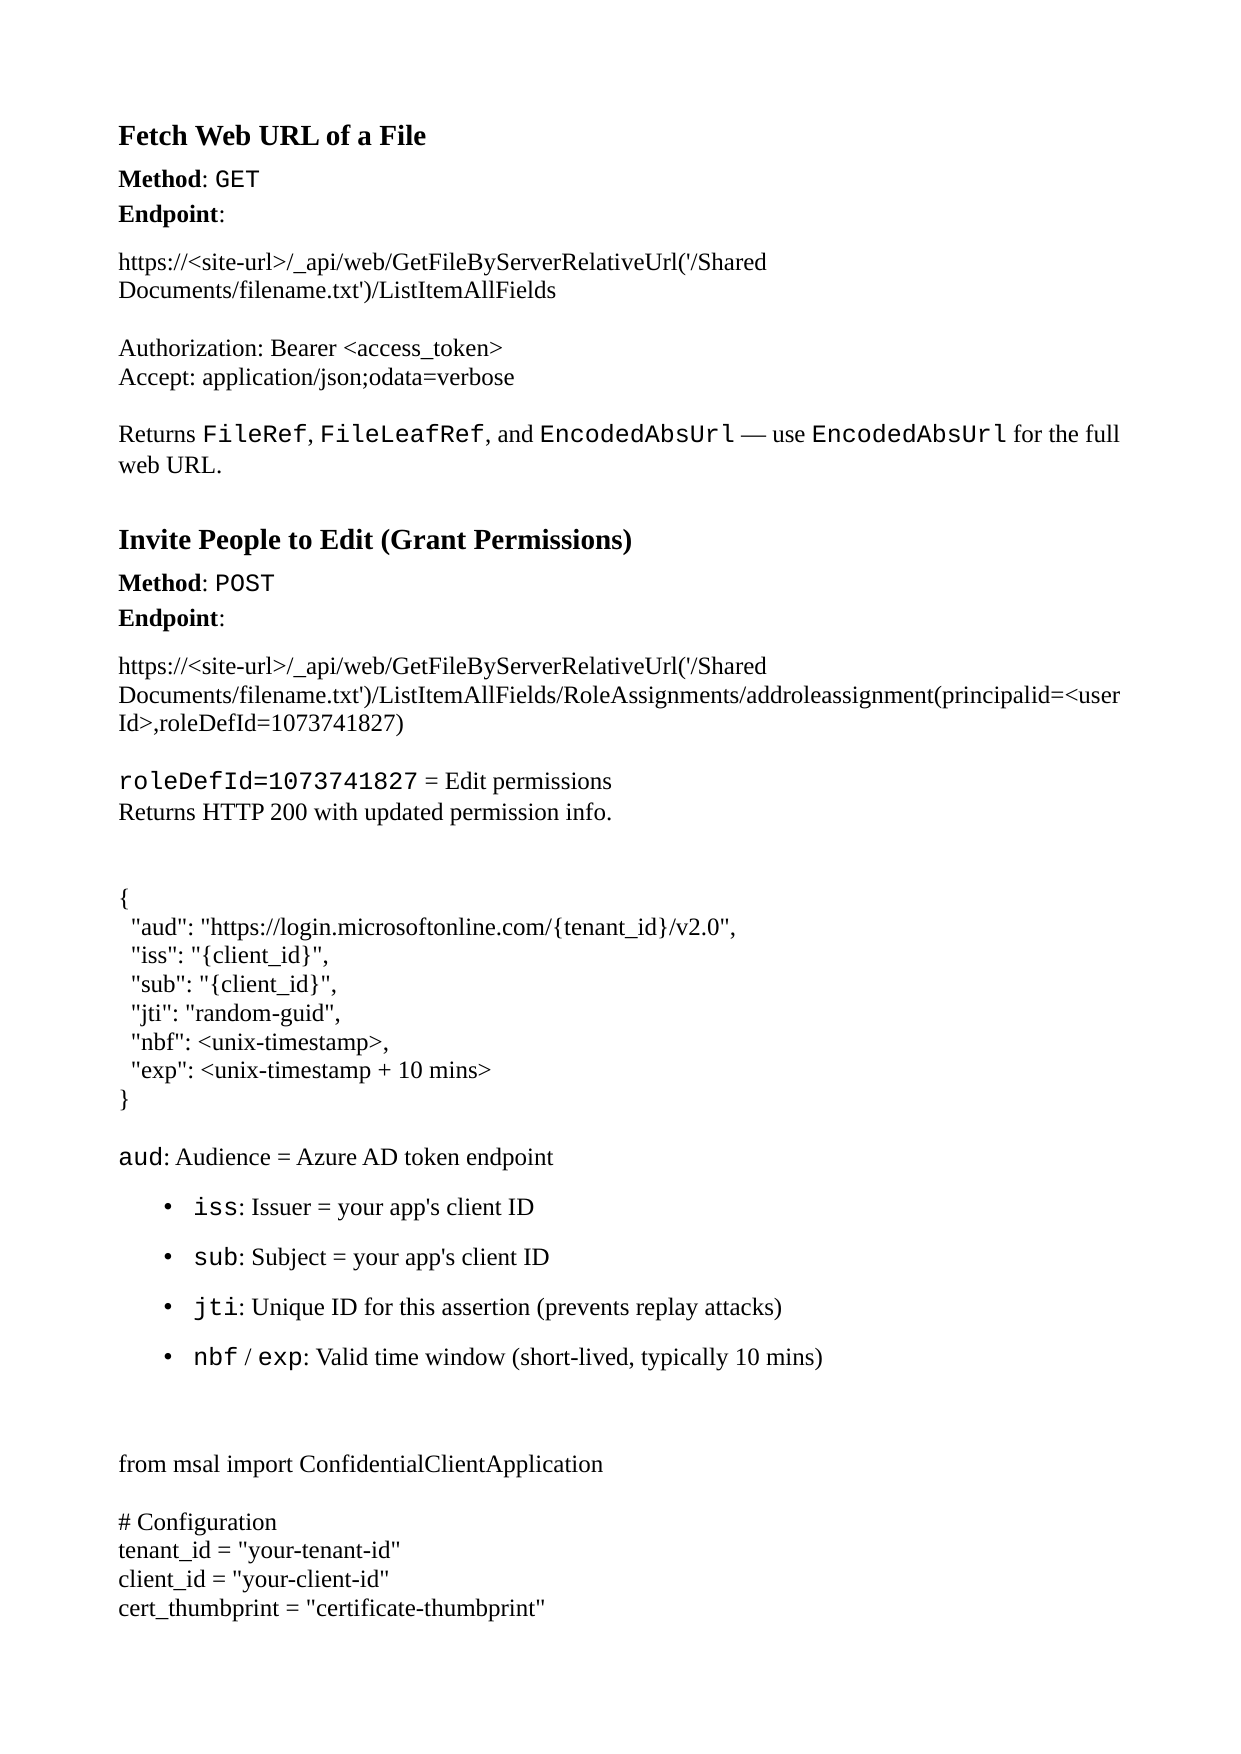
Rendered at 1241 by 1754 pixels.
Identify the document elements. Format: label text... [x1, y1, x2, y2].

text "exp": <unix-timestamp + 10 mins> [118, 1056, 1122, 1084]
text Accept: application/json;odata=verbose [118, 362, 1122, 391]
text Method: POST Endpoint: [118, 568, 1122, 632]
text Authorization: Bearer <access_token> [118, 333, 1122, 362]
text aud: Audience = Azure AD token endpoint [118, 1142, 1122, 1173]
text cert_thumbprint = "certificate-thumbprint" [118, 1593, 1122, 1622]
text "aud": "https://login.microsoftonline.com/{tenant_id}/v2.0", [118, 912, 1122, 941]
text https://<site-url>/_api/web/GetFileByServerRelativeUrl('/Shared Documents/filename.txt')/ListItemAllFields/RoleAssignments/addroleassignment(principalid=<userId>,roleDefId=1073741827) [118, 651, 1122, 737]
text Returns HTTP 200 with updated permission info. [118, 797, 1122, 826]
text https://<site-url>/_api/web/GetFileByServerRelativeUrl('/Shared Documents/filename.txt')/ListItemAllFields [118, 247, 1122, 304]
list jti: Unique ID for this assertion (prevents replay attacks) [164, 1292, 1122, 1323]
text roleDefId=1073741827 = Edit permissions [118, 766, 1122, 797]
text } [118, 1084, 1122, 1113]
text "iss": "{client_id}", [118, 941, 1122, 969]
text # Configuration [118, 1507, 1122, 1536]
text "nbf": <unix-timestamp>, [118, 1027, 1122, 1056]
text from msal import ConfidentialClientApplication [118, 1449, 1122, 1478]
text tenant_id = "your-tenant-id" [118, 1536, 1122, 1564]
text client_id = "your-client-id" [118, 1564, 1122, 1593]
text "jti": "random-guid", [118, 998, 1122, 1027]
text "sub": "{client_id}", [118, 969, 1122, 998]
subtitle Fetch Web URL of a File [118, 118, 1122, 152]
list iss: Issuer = your app's client ID [164, 1192, 1122, 1223]
text Returns FileRef, FileLeafRef, and EncodedAbsUrl — use EncodedAbsUrl for the full web URL. [118, 419, 1122, 479]
text Method: GET Endpoint: [118, 164, 1122, 228]
text { [118, 883, 1122, 912]
subtitle Invite People to Edit (Grant Permissions) [118, 522, 1122, 556]
list sub: Subject = your app's client ID [164, 1242, 1122, 1273]
list nbf / exp: Valid time window (short-lived, typically 10 mins) [164, 1342, 1122, 1373]
